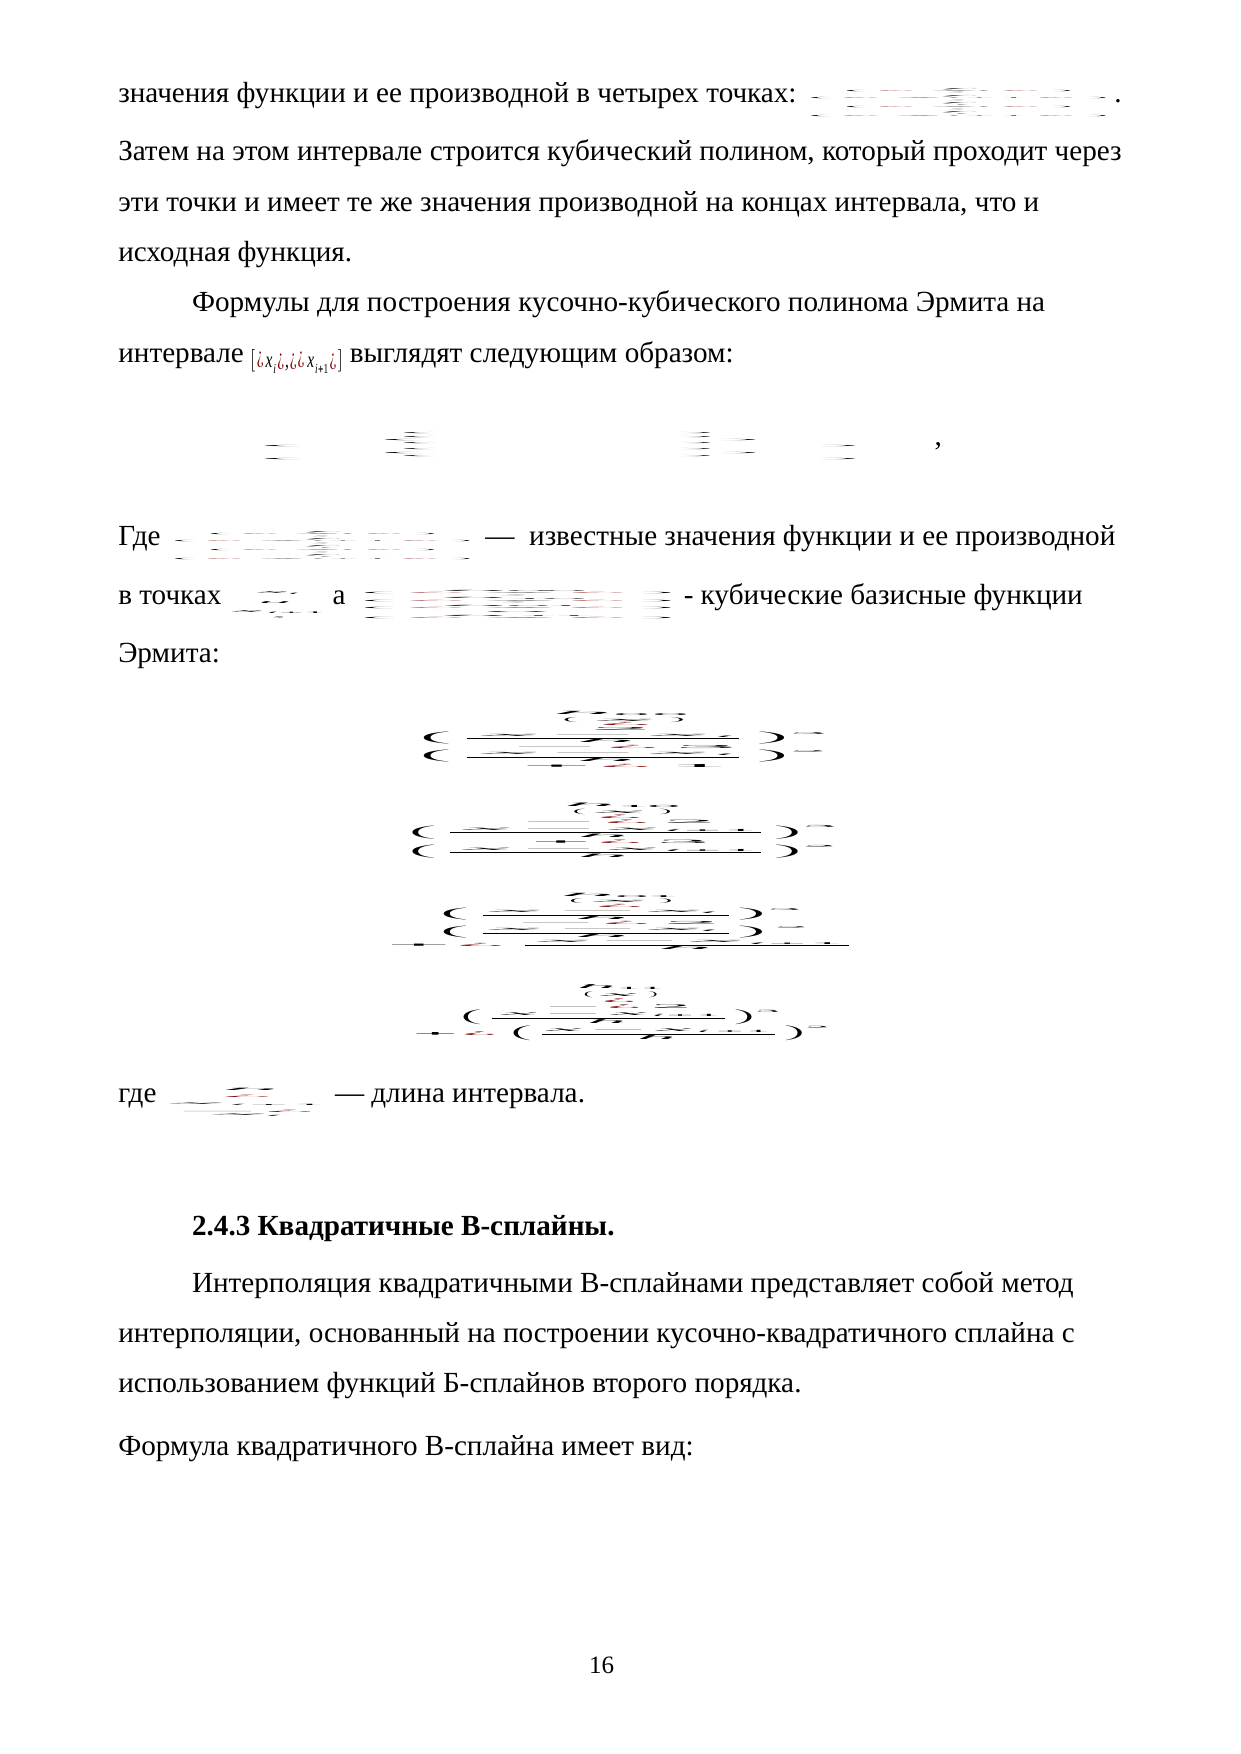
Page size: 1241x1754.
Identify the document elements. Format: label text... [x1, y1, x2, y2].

text Интерполяция кусочно-кубическим полиномом Эрмита — это метод интерполяции, который использует кубические полиномы для интерполяции функции и ее производной. Для каждого интервала метод определяет значения функции и ее производной в четырех точках: . Затем на этом интервале строится кубический полином, который проходит через эти точки и имеет те же значения производной на концах интервала, что и исходная функция. [118, 75, 1122, 268]
text Формула квадратичного В-сплайна имеет вид: [118, 1428, 1122, 1462]
subtitle 2.4.3 Квадратичные В-сплайны. [118, 1208, 1122, 1242]
text Формулы для построения кусочно-кубического полинома Эрмита на интервале выглядят следующим образом: [118, 284, 1122, 376]
text , [118, 418, 1122, 460]
text где — длина интервала. [118, 1075, 1122, 1116]
text Где — известные значения функции и ее производной в точках а - кубические базисные функции Эрмита: [118, 518, 1122, 669]
text Интерполяция квадратичными В-сплайнами представляет собой метод интерполяции, основанный на построении кусочно-квадратичного сплайна с использованием функций Б-сплайнов второго порядка. [118, 1265, 1122, 1399]
